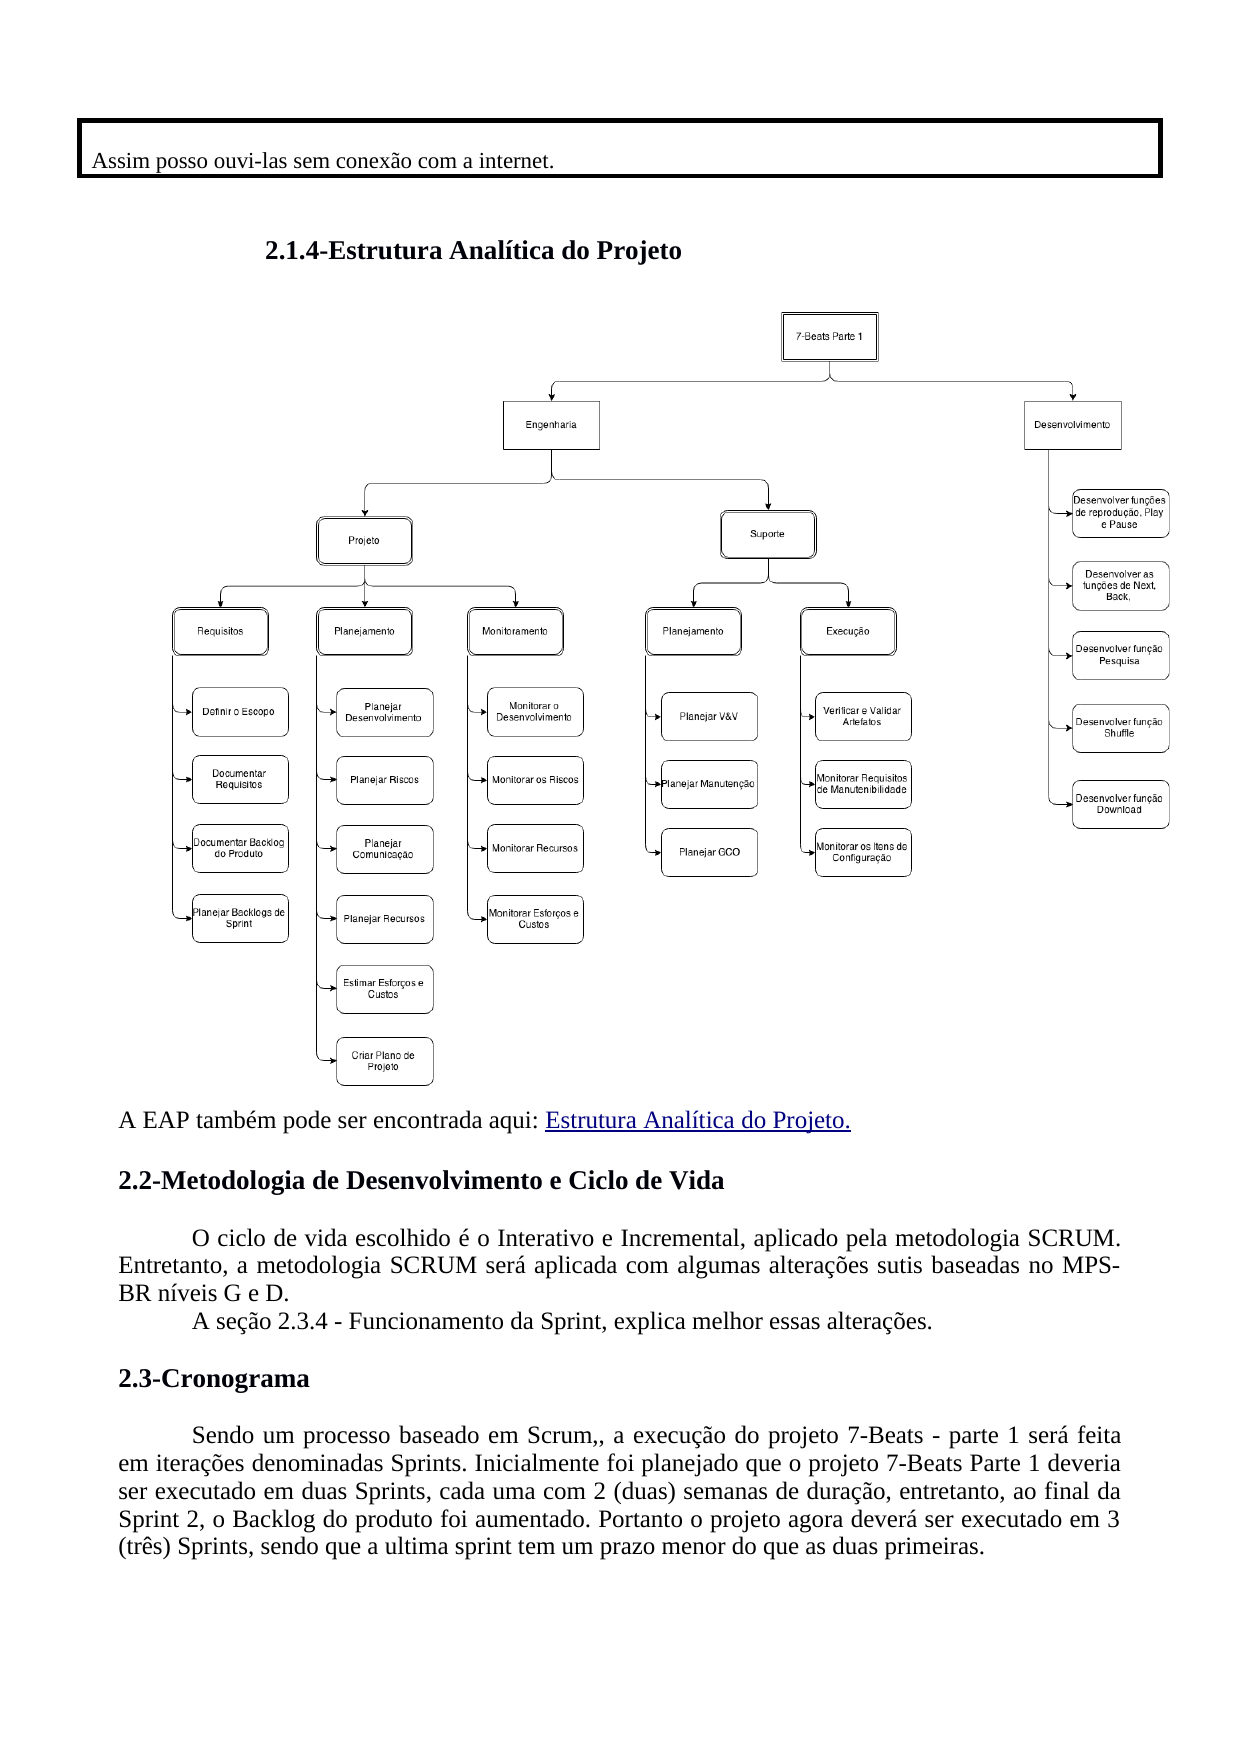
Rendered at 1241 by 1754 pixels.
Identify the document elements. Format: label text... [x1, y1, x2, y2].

text O ciclo de vida escolhido é o Interativo e Incremental, aplicado pela metodologia SCRUM. Entretanto, a metodologia SCRUM será aplicada com algumas alterações sutis baseadas no MPS-BR níveis G e D. [118, 1224, 1122, 1307]
text A EAP também pode ser encontrada aqui: Estrutura Analítica do Projeto. [118, 1106, 1122, 1134]
table_header Assim posso ouvi-las sem conexão com a internet. [82, 123, 1158, 174]
subtitle 2.1.4-Estrutura Analítica do Projeto [265, 235, 1122, 265]
subtitle 2.3-Cronograma [118, 1363, 1122, 1393]
text A seção 2.3.4 - Funcionamento da Sprint, explica melhor essas alterações. [118, 1307, 1122, 1335]
subtitle 2.2-Metodologia de Desenvolvimento e Ciclo de Vida [118, 1165, 1122, 1195]
picture [166, 312, 1170, 1088]
text Sendo um processo baseado em Scrum,, a execução do projeto 7-Beats - parte 1 será feita em iterações denominadas Sprints. Inicialmente foi planejado que o projeto 7-Beats Parte 1 deveria ser executado em duas Sprints, cada uma com 2 (duas) semanas de duração, entretanto, ao final da Sprint 2, o Backlog do produto foi aumentado. Portanto o projeto agora deverá ser executado em 3 (três) Sprints, sendo que a ultima sprint tem um prazo menor do que as duas primeiras. [118, 1422, 1122, 1560]
